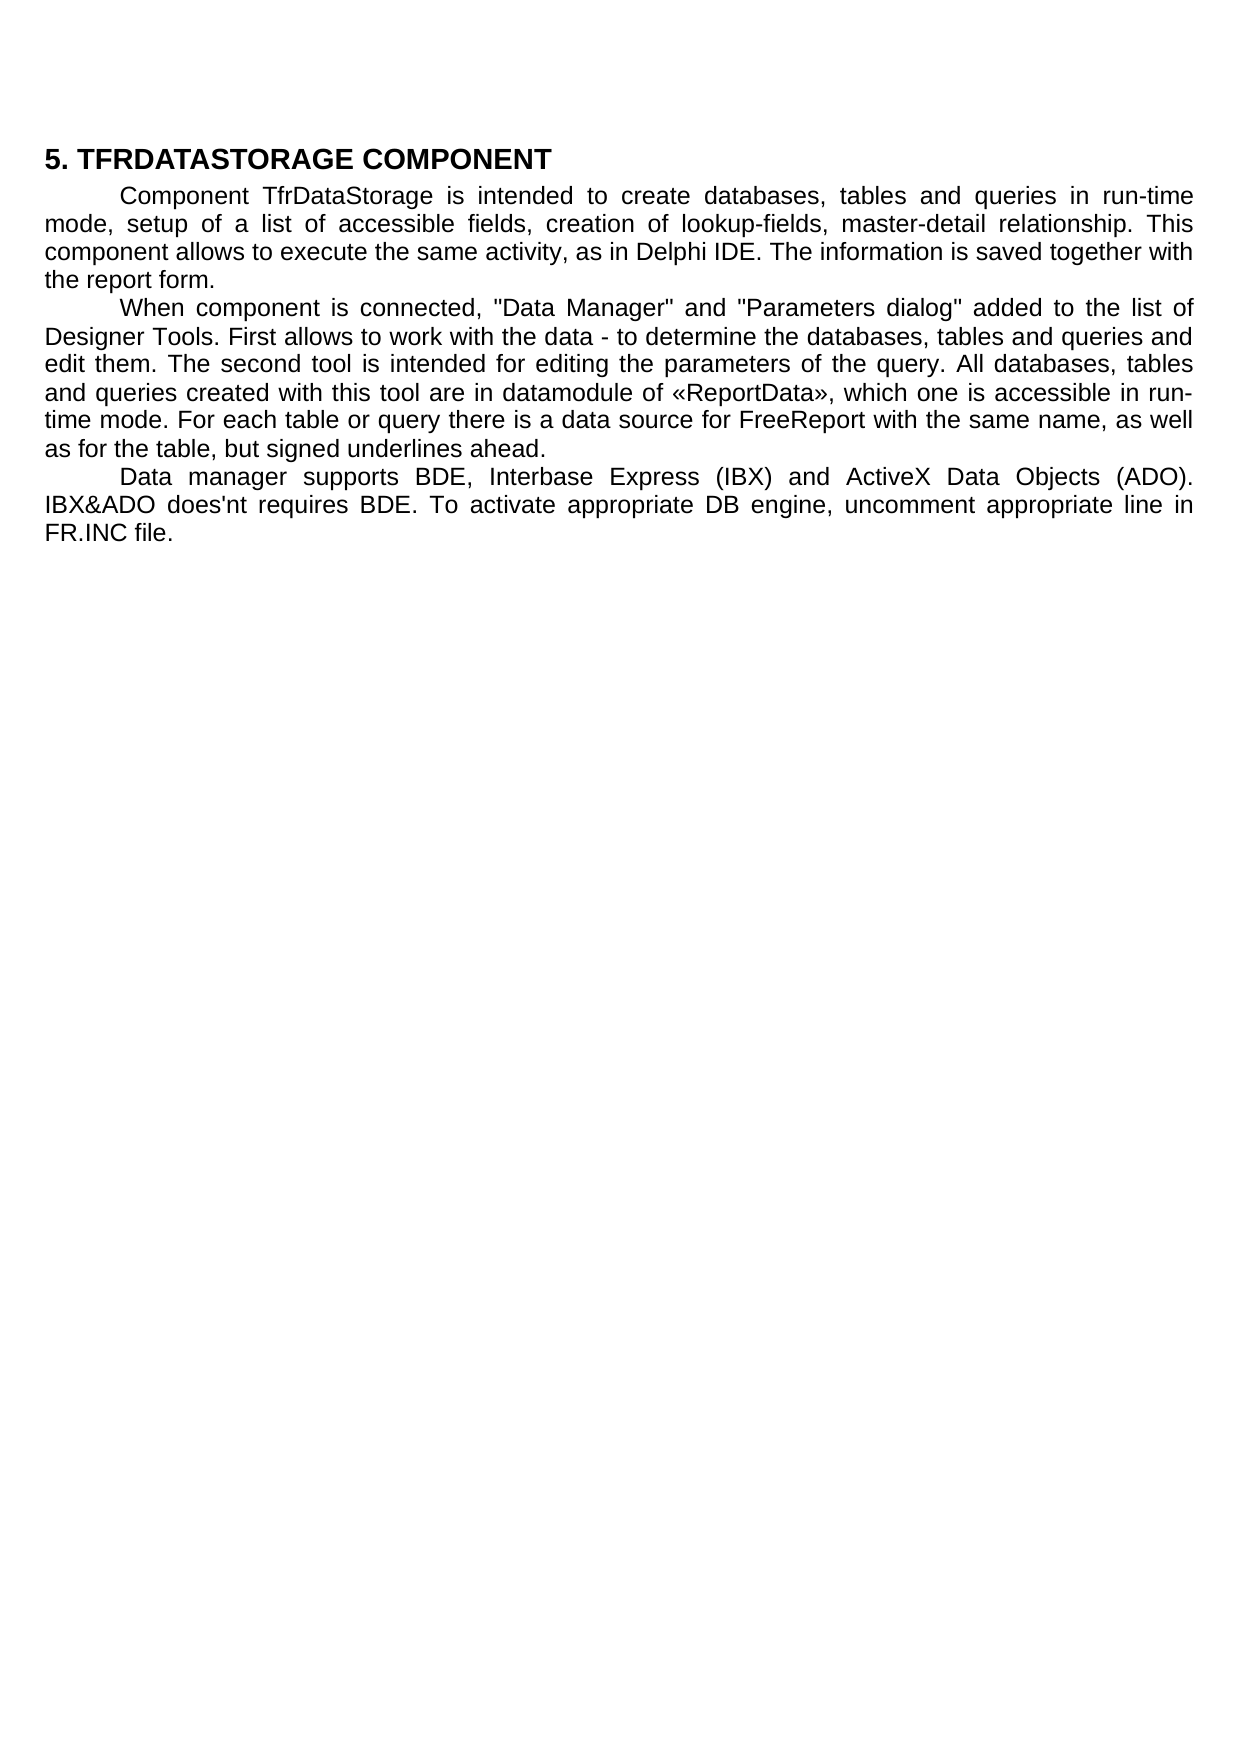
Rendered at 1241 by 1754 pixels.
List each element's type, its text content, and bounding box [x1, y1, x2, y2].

text Data manager supports BDE, Interbase Express (IBX) and ActiveX Data Objects (ADO). IBX&ADO does'nt requires BDE. To activate appropriate DB engine, uncomment appropriate line in FR.INC file. [44, 462, 1196, 546]
text Component TfrDataStorage is intended to create databases, tables and queries in run-time mode, setup of a list of accessible fields, creation of lookup-fields, master-detail relationship. This component allows to execute the same activity, as in Delphi IDE. The information is saved together with the report form. [44, 182, 1196, 294]
subtitle 5. TfrDataStorage COMPONENT [44, 143, 1196, 176]
text When component is connected, "Data Manager" and "Parameters dialog" added to the list of Designer Tools. First allows to work with the data - to determine the databases, tables and queries and edit them. The second tool is intended for editing the parameters of the query. All databases, tables and queries created with this tool are in datamodule of «ReportData», which one is accessible in run-time mode. For each table or query there is a data source for FreeReport with the same name, as well as for the table, but signed underlines ahead. [44, 294, 1196, 462]
